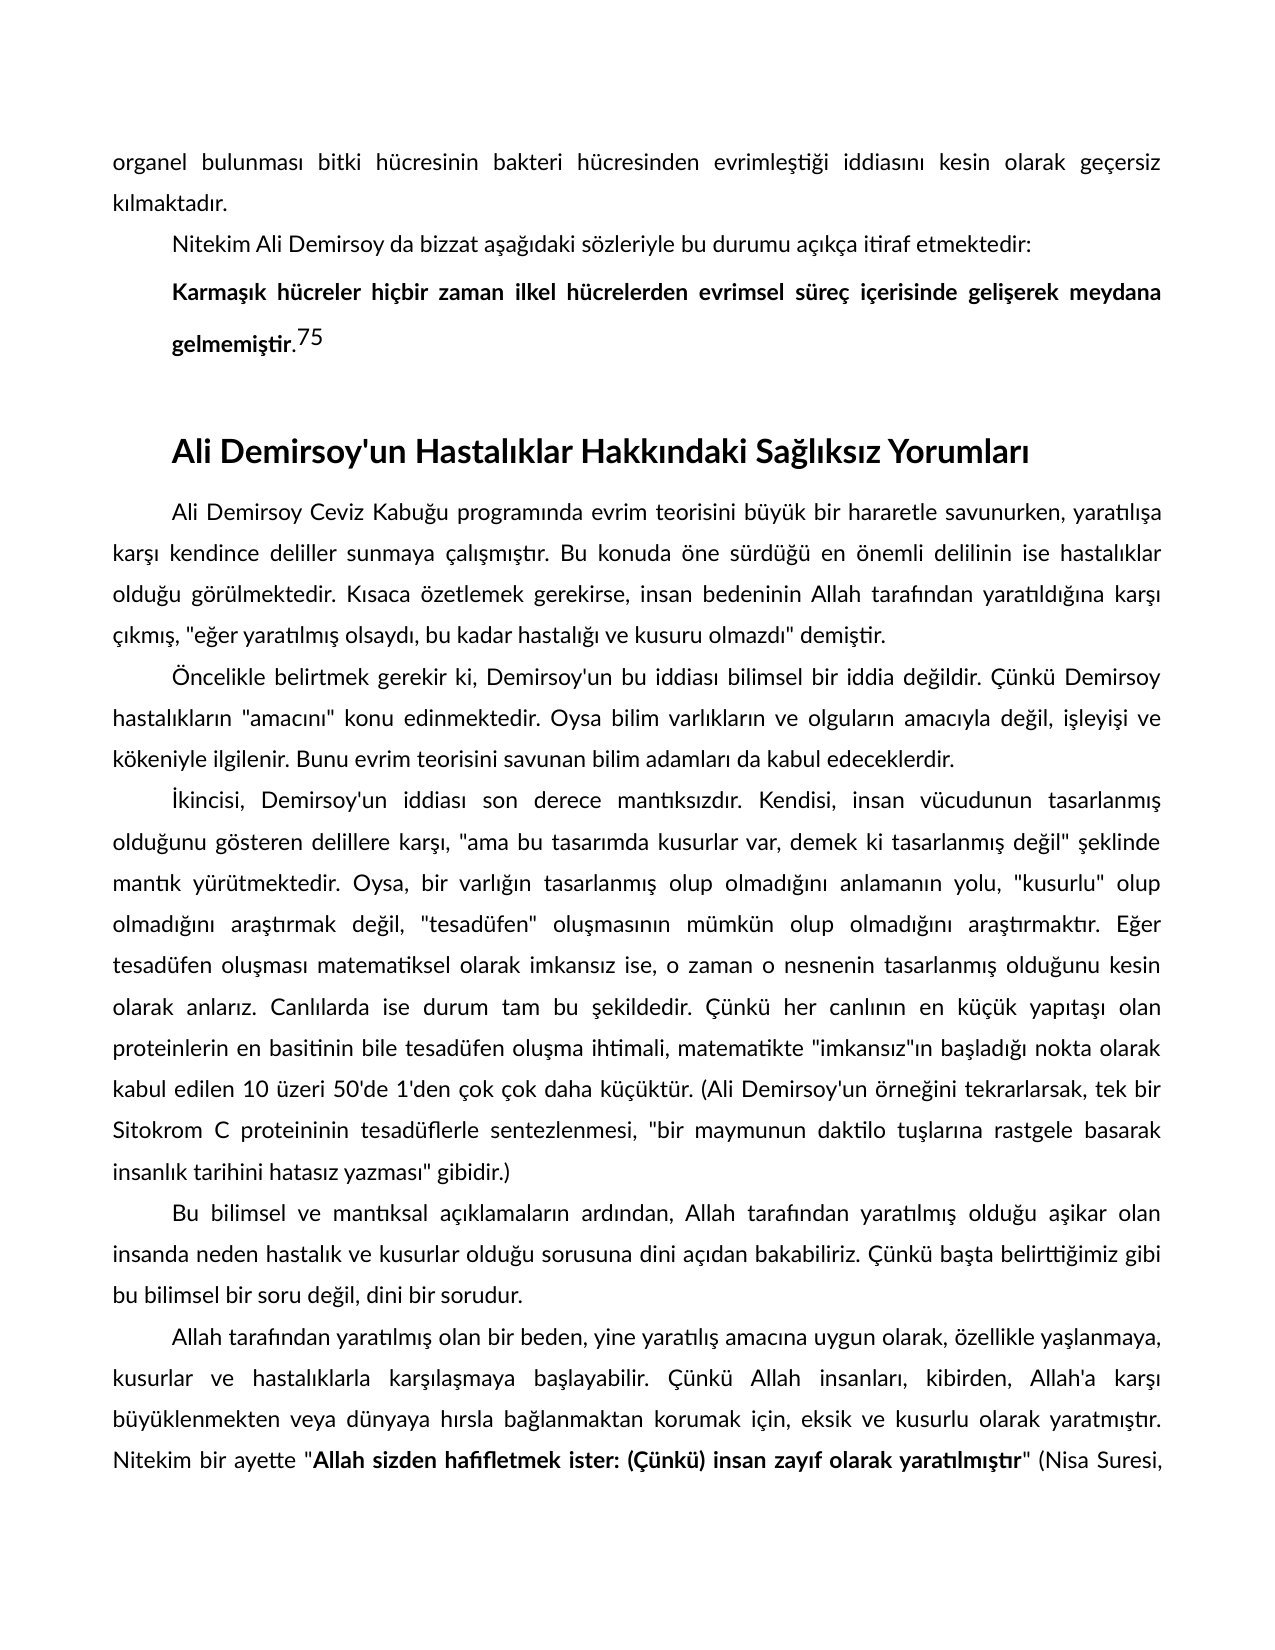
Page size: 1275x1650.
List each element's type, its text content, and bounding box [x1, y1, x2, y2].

text organel bulunması bitki hücresinin bakteri hücresinden evrimleştiği iddiasını kesin olarak geçersiz kılmaktadır. [112, 148, 1162, 216]
text Bu bilimsel ve mantıksal açıklamaların ardından, Allah tarafından yaratılmış olduğu aşikar olan insanda neden hastalık ve kusurlar olduğu sorusuna dini açıdan bakabiliriz. Çünkü başta belirttiğimiz gibi bu bilimsel bir soru değil, dini bir sorudur. [112, 1198, 1162, 1308]
text Ali Demirsoy'un Hastalıklar Hakkındaki Sağlıksız Yorumları [172, 431, 1162, 471]
text Ali Demirsoy Ceviz Kabuğu programında evrim teorisini büyük bir hararetle savunurken, yaratılışa karşı kendince deliller sunmaya çalışmıştır. Bu konuda öne sürdüğü en önemli delilinin ise hastalıklar olduğu görülmektedir. Kısaca özetlemek gerekirse, insan bedeninin Allah tarafından yaratıldığına karşı çıkmış, "eğer yaratılmış olsaydı, bu kadar hastalığı ve kusuru olmazdı" demiştir. [112, 497, 1162, 648]
text Öncelikle belirtmek gerekir ki, Demirsoy'un bu iddiası bilimsel bir iddia değildir. Çünkü Demirsoy hastalıkların "amacını" konu edinmektedir. Oysa bilim varlıkların ve olguların amacıyla değil, işleyişi ve kökeniyle ilgilenir. Bunu evrim teorisini savunan bilim adamları da kabul edeceklerdir. [112, 662, 1162, 772]
text İkincisi, Demirsoy'un iddiası son derece mantıksızdır. Kendisi, insan vücudunun tasarlanmış olduğunu gösteren delillere karşı, "ama bu tasarımda kusurlar var, demek ki tasarlanmış değil" şeklinde mantık yürütmektedir. Oysa, bir varlığın tasarlanmış olup olmadığını anlamanın yolu, "kusurlu" olup olmadığını araştırmak değil, "tesadüfen" oluşmasının mümkün olup olmadığını araştırmaktır. Eğer tesadüfen oluşması matematiksel olarak imkansız ise, o zaman o nesnenin tasarlanmış olduğunu kesin olarak anlarız. Canlılarda ise durum tam bu şekildedir. Çünkü her canlının en küçük yapıtaşı olan proteinlerin en basitinin bile tesadüfen oluşma ihtimali, matematikte "imkansız"ın başladığı nokta olarak kabul edilen 10 üzeri 50'de 1'den çok çok daha küçüktür. (Ali Demirsoy'un örneğini tekrarlarsak, tek bir Sitokrom C proteininin tesadüflerle sentezlenmesi, "bir maymunun daktilo tuşlarına rastgele basarak insanlık tarihini hatasız yazması" gibidir.) [112, 786, 1162, 1185]
text Karmaşık hücreler hiçbir zaman ilkel hücrelerden evrimsel süreç içerisinde gelişerek meydana gelmemiştir.75 [172, 278, 1162, 357]
text Allah tarafından yaratılmış olan bir beden, yine yaratılış amacına uygun olarak, özellikle yaşlanmaya, kusurlar ve hastalıklarla karşılaşmaya başlayabilir. Çünkü Allah insanları, kibirden, Allah'a karşı büyüklenmekten veya dünyaya hırsla bağlanmaktan korumak için, eksik ve kusurlu olarak yaratmıştır. Nitekim bir ayette "Allah sizden hafifletmek ister: (Çünkü) insan zayıf olarak yaratılmıştır" (Nisa Suresi, [112, 1322, 1162, 1473]
text Nitekim Ali Demirsoy da bizzat aşağıdaki sözleriyle bu durumu açıkça itiraf etmektedir: [112, 230, 1162, 258]
